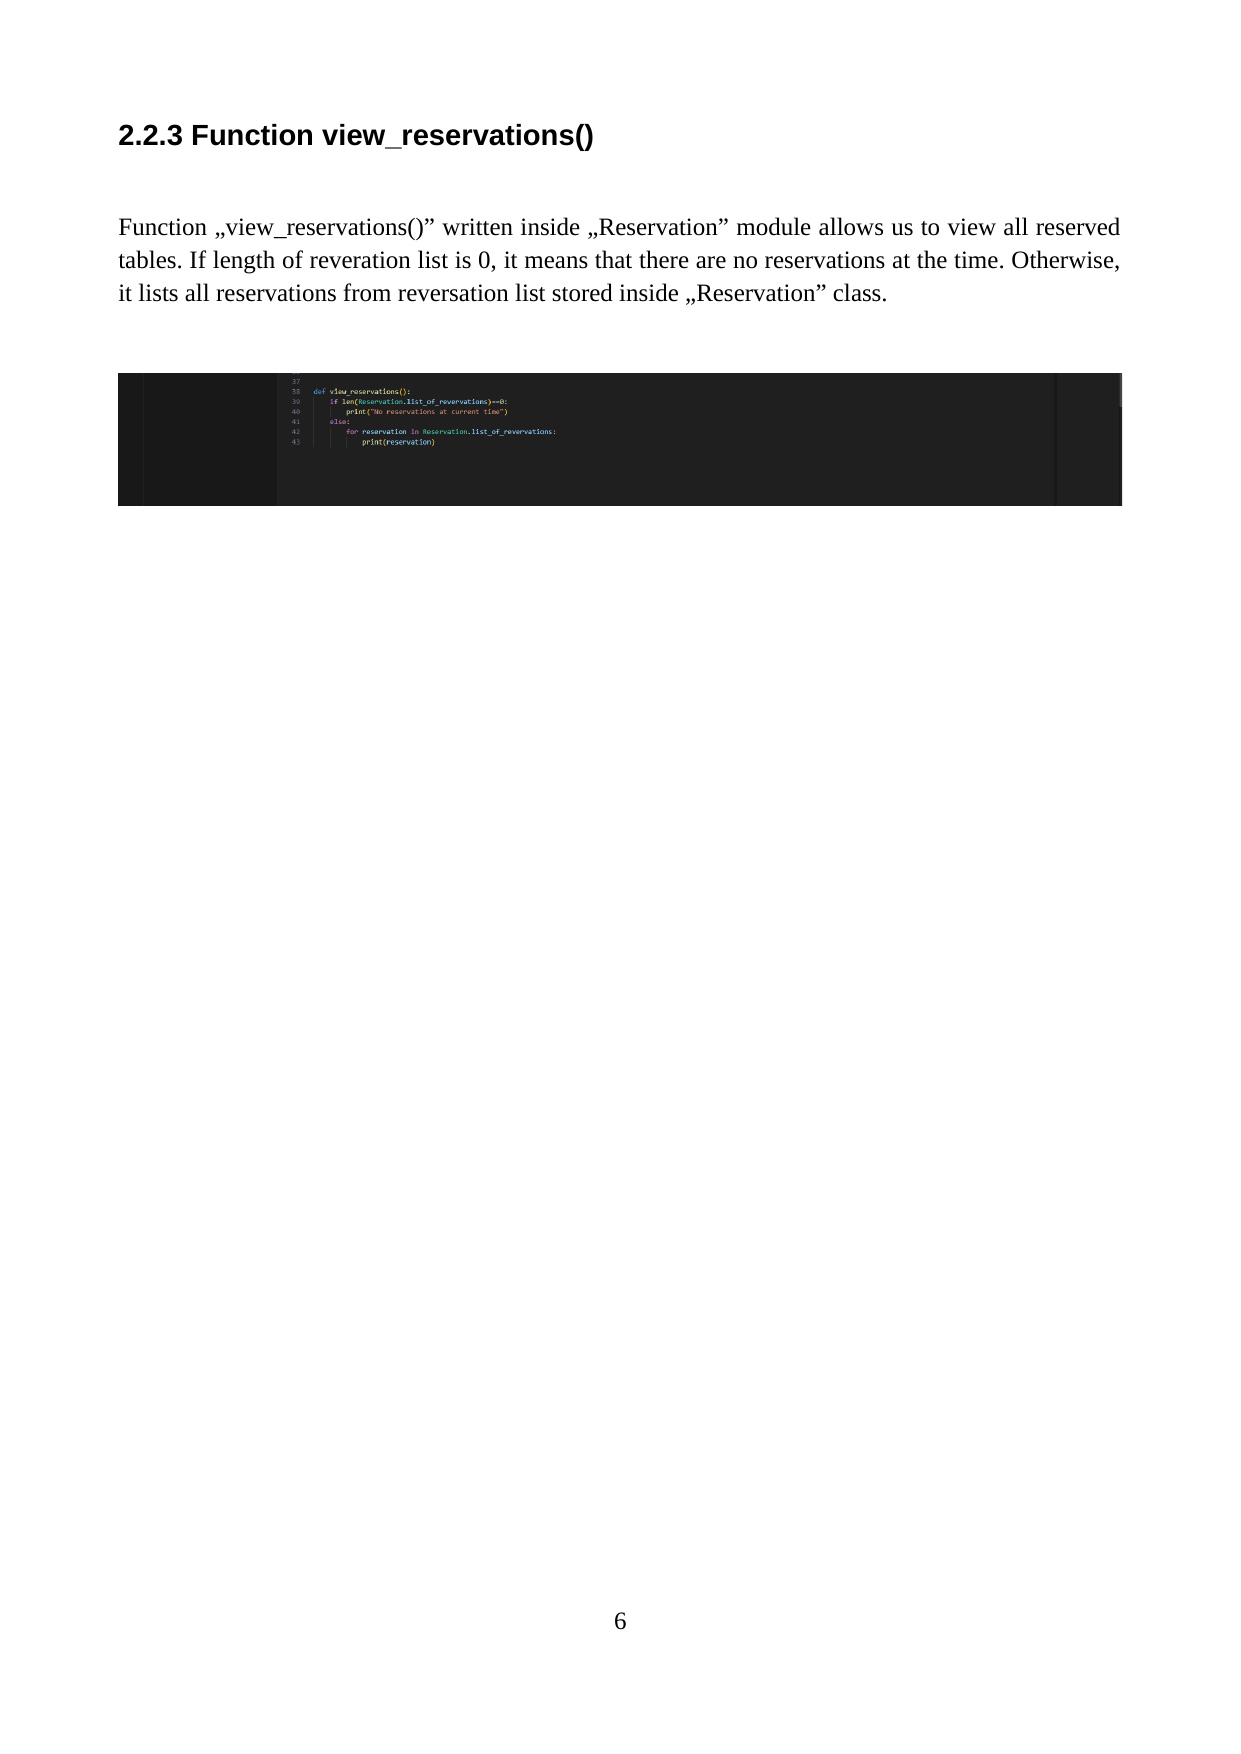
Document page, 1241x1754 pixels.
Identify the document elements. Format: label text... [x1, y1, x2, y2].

subtitle 2.2.3 Function view_reservations() [118, 118, 1122, 152]
picture [118, 373, 1123, 506]
text Function „view_reservations()” written inside „Reservation” module allows us to view all reserved tables. If length of reveration list is 0, it means that there are no reservations at the time. Otherwise, it lists all reservations from reversation list stored inside „Reservation” class. [118, 212, 1122, 307]
